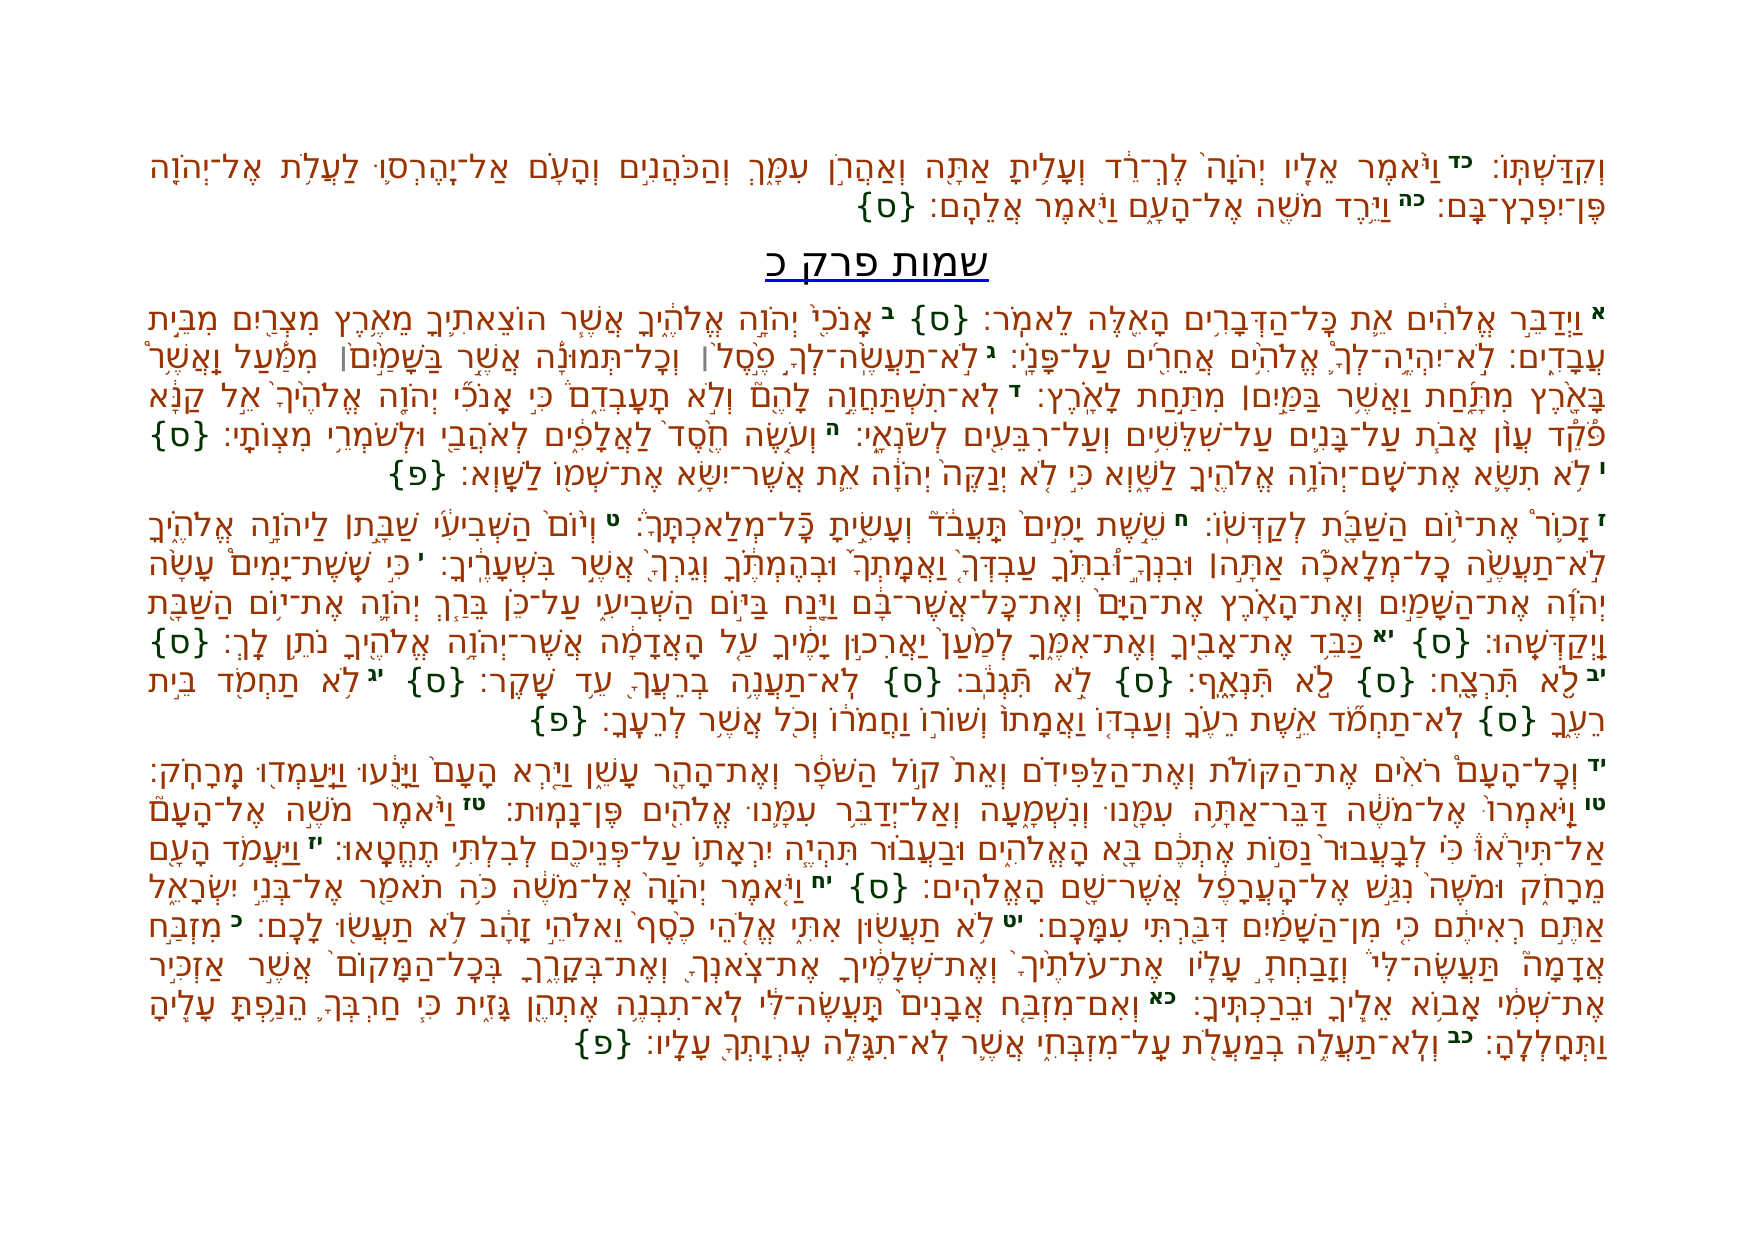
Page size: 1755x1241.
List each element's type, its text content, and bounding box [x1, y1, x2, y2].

text יד וְכׇל־הָעָם֩ רֹאִ֨ים אֶת־הַקּוֹלֹ֜ת וְאֶת־הַלַּפִּידִ֗ם וְאֵת֙ ק֣וֹל הַשֹּׁפָ֔ר וְאֶת־הָהָ֖ר עָשֵׁ֑ן וַיַּ֤רְא הָעָם֙ וַיָּנֻ֔עוּ וַיַּֽעַמְד֖וּ מֵֽרָחֹֽק׃ טו וַיֹּֽאמְרוּ֙ אֶל־מֹשֶׁ֔ה דַּבֵּר־אַתָּ֥ה עִמָּ֖נוּ וְנִשְׁמָ֑עָה וְאַל־יְדַבֵּ֥ר עִמָּ֛נוּ אֱלֹהִ֖ים פֶּן־נָמֽוּת׃ טז וַיֹּ֨אמֶר מֹשֶׁ֣ה אֶל־הָעָם֮ אַל־תִּירָ֒אוּ֒ כִּ֗י לְבַֽעֲבוּר֙ נַסּ֣וֹת אֶתְכֶ֔ם בָּ֖א הָאֱלֹהִ֑ים וּבַעֲב֗וּר תִּהְיֶ֧ה יִרְאָת֛וֹ עַל־פְּנֵיכֶ֖ם לְבִלְתִּ֥י תֶחֱטָֽאוּ׃ יז וַיַּעֲמֹ֥ד הָעָ֖ם מֵרָחֹ֑ק וּמֹשֶׁה֙ נִגַּ֣שׁ אֶל־הָֽעֲרָפֶ֔ל אֲשֶׁר־שָׁ֖ם הָאֱלֹהִֽים׃ {ס} יח וַיֹּ֤אמֶר יְהֹוָה֙ אֶל־מֹשֶׁ֔ה כֹּ֥ה תֹאמַ֖ר אֶל־בְּנֵ֣י יִשְׂרָאֵ֑ל אַתֶּ֣ם רְאִיתֶ֔ם כִּ֚י מִן־הַשָּׁמַ֔יִם דִּבַּ֖רְתִּי עִמָּכֶֽם׃ יט לֹ֥א תַעֲשׂ֖וּן אִתִּ֑י אֱלֹ֤הֵי כֶ֙סֶף֙ וֵאלֹהֵ֣י זָהָ֔ב לֹ֥א תַעֲשׂ֖וּ לָכֶֽם׃ כ מִזְבַּ֣ח אֲדָמָה֮ תַּעֲשֶׂה־לִּי֒ וְזָבַחְתָּ֣ עָלָ֗יו אֶת־עֹלֹתֶ֙יךָ֙ וְאֶת־שְׁלָמֶ֔יךָ אֶת־צֹֽאנְךָ֖ וְאֶת־בְּקָרֶ֑ךָ בְּכׇל־הַמָּקוֹם֙ אֲשֶׁ֣ר אַזְכִּ֣יר אֶת־שְׁמִ֔י אָב֥וֹא אֵלֶ֖יךָ וּבֵרַכְתִּֽיךָ׃ כא וְאִם־מִזְבַּ֤ח אֲבָנִים֙ תַּֽעֲשֶׂה־לִּ֔י לֹֽא־תִבְנֶ֥ה אֶתְהֶ֖ן גָּזִ֑ית כִּ֧י חַרְבְּךָ֛ הֵנַ֥פְתָּ עָלֶ֖יהָ וַתְּחַֽלְלֶֽהָ׃ כב וְלֹֽא־תַעֲלֶ֥ה בְמַעֲלֹ֖ת עַֽל־מִזְבְּחִ֑י אֲשֶׁ֛ר לֹֽא־תִגָּלֶ֥ה עֶרְוָתְךָ֖ עָלָֽיו׃ {פ} [148, 751, 1606, 1062]
text וְקִדַּשְׁתּֽוֹ׃ כד וַיֹּ֨אמֶר אֵלָ֤יו יְהֹוָה֙ לֶךְ־רֵ֔ד וְעָלִ֥יתָ אַתָּ֖ה וְאַהֲרֹ֣ן עִמָּ֑ךְ וְהַכֹּהֲנִ֣ים וְהָעָ֗ם אַל־יֶֽהֶרְס֛וּ לַעֲלֹ֥ת אֶל־יְהֹוָ֖ה פֶּן־יִפְרׇץ־בָּֽם׃ כה וַיֵּ֥רֶד מֹשֶׁ֖ה אֶל־הָעָ֑ם וַיֹּ֖אמֶר אֲלֵהֶֽם׃ {ס} [148, 148, 1606, 225]
text שמות פרק כ [148, 238, 1606, 286]
text א וַיְדַבֵּ֣ר אֱלֹהִ֔ים אֵ֛ת כׇּל־הַדְּבָרִ֥ים הָאֵ֖לֶּה לֵאמֹֽר׃ {ס} ב אָֽנֹכִ֖י֙ יְהֹוָ֣ה אֱלֹהֶ֑֔יךָ אֲשֶׁ֧ר הוֹצֵאתִ֛יךָ מֵאֶ֥רֶץ מִצְרַ֖יִם מִבֵּ֣֥ית עֲבָדִ֑͏ֽים׃ לֹֽ֣א־יִהְיֶ֥͏ֽה־לְךָ֛֩ אֱלֹהִ֥֨ים אֲחֵרִ֖֜ים עַל־פָּנָֽ֗͏ַי׃ ג לֹֽ֣א־תַעֲשֶֽׂ֨ה־לְךָ֥֣ פֶ֣֙סֶל֙ ׀ וְכׇל־תְּמוּנָ֔֡ה אֲשֶׁ֤֣ר בַּשָּׁמַ֣֙יִם֙׀ מִמַּ֔֡עַל וַֽאֲשֶׁ֥ר֩ בָּאָ֖֨רֶץ מִתָּ֑֜͏ַחַת וַאֲשֶׁ֥ר בַּמַּ֖֣יִם׀ מִתַּ֥֣חַת לָאָֽ֗רֶץ׃ ד לֹֽא־תִשְׁתַּחֲוֶ֥֣ה לָהֶ֖ם֮ וְלֹ֣א תׇעׇבְדֵ֑ם֒ כִּ֣י אָֽנֹכִ֞י יְהֹוָ֤ה אֱלֹהֶ֙יךָ֙ אֵ֣ל קַנָּ֔א פֹּ֠קֵ֠ד עֲוֺ֨ן אָבֹ֧ת עַל־בָּנִ֛ים עַל־שִׁלֵּשִׁ֥ים וְעַל־רִבֵּעִ֖ים לְשֹׂנְאָֽ֑י׃ ה וְעֹ֥֤שֶׂה חֶ֖֙סֶד֙ לַאֲלָפִ֑֔ים לְאֹהֲבַ֖י וּלְשֹׁמְרֵ֥י מִצְוֺתָֽי׃ {ס} ו לֹ֥א תִשָּׂ֛א אֶת־שֵֽׁם־יְהֹוָ֥ה אֱלֹהֶ֖יךָ לַשָּׁ֑וְא כִּ֣י לֹ֤א יְנַקֶּה֙ יְהֹוָ֔ה אֵ֛ת אֲשֶׁר־יִשָּׂ֥א אֶת־שְׁמ֖וֹ לַשָּֽׁוְא׃ {פ} [148, 299, 1606, 493]
text ז זָכ֛וֹר֩ אֶת־י֥֨וֹם הַשַּׁבָּ֖֜ת לְקַדְּשֽׁ֗וֹ׃ ח שֵׁ֤֣שֶׁת יָמִ֣ים֙ תַּֽעֲבֹ֔ד֮ וְעָשִׂ֖֣יתָ כׇּֿל־מְלַאכְתֶּֽךָ֒׃ ט וְי֨וֹם֙ הַשְּׁבִיעִ֔֜י שַׁבָּ֖֣ת׀ לַיהֹוָ֣ה אֱלֹהֶ֑֗יךָ לֹֽ֣א־תַעֲשֶׂ֣֨ה כׇל־מְלָאכָ֜֡ה אַתָּ֣ה׀ וּבִנְךָ֣͏ֽ־וּ֠בִתֶּ֗ךָ עַבְדְּךָ֤֨ וַאֲמָֽתְךָ֜֙ וּבְהֶמְתֶּ֔֗ךָ וְגֵרְךָ֖֙ אֲשֶׁ֥֣ר בִּשְׁעָרֶֽ֔יךָ׃ י כִּ֣י שֵֽׁשֶׁת־יָמִים֩ עָשָׂ֨ה יְהֹוָ֜ה אֶת־הַשָּׁמַ֣יִם וְאֶת־הָאָ֗רֶץ אֶת־הַיָּם֙ וְאֶת־כׇּל־אֲשֶׁר־בָּ֔ם וַיָּ֖נַח בַּיּ֣וֹם הַשְּׁבִיעִ֑י עַל־כֵּ֗ן בֵּרַ֧ךְ יְהֹוָ֛ה אֶת־י֥וֹם הַשַּׁבָּ֖ת וַֽיְקַדְּשֵֽׁהוּ׃ {ס} יא כַּבֵּ֥ד אֶת־אָבִ֖יךָ וְאֶת־אִמֶּ֑ךָ לְמַ֙עַן֙ יַאֲרִכ֣וּן יָמֶ֔יךָ עַ֚ל הָאֲדָמָ֔ה אֲשֶׁר־יְהֹוָ֥ה אֱלֹהֶ֖יךָ נֹתֵ֥ן לָֽךְ׃ {ס} יב לֹ֥֖א תִּֿרְצָ֖͏ֽח׃ {ס} לֹ֣֖א תִּֿנְאָ֑͏ֽף׃ {ס} לֹ֣֖א תִּֿגְנֹֽ֔ב׃ {ס} לֹֽא־תַעֲנֶ֥ה בְרֵעֲךָ֖ עֵ֥ד שָֽׁקֶר׃ {ס} יג לֹ֥א תַחְמֹ֖ד בֵּ֣ית רֵעֶ֑ךָ {ס} לֹֽא־תַחְמֹ֞ד אֵ֣שֶׁת רֵעֶ֗ךָ וְעַבְדּ֤וֹ וַאֲמָתוֹ֙ וְשׁוֹר֣וֹ וַחֲמֹר֔וֹ וְכֹ֖ל אֲשֶׁ֥ר לְרֵעֶֽךָ׃ {פ} [148, 506, 1606, 739]
